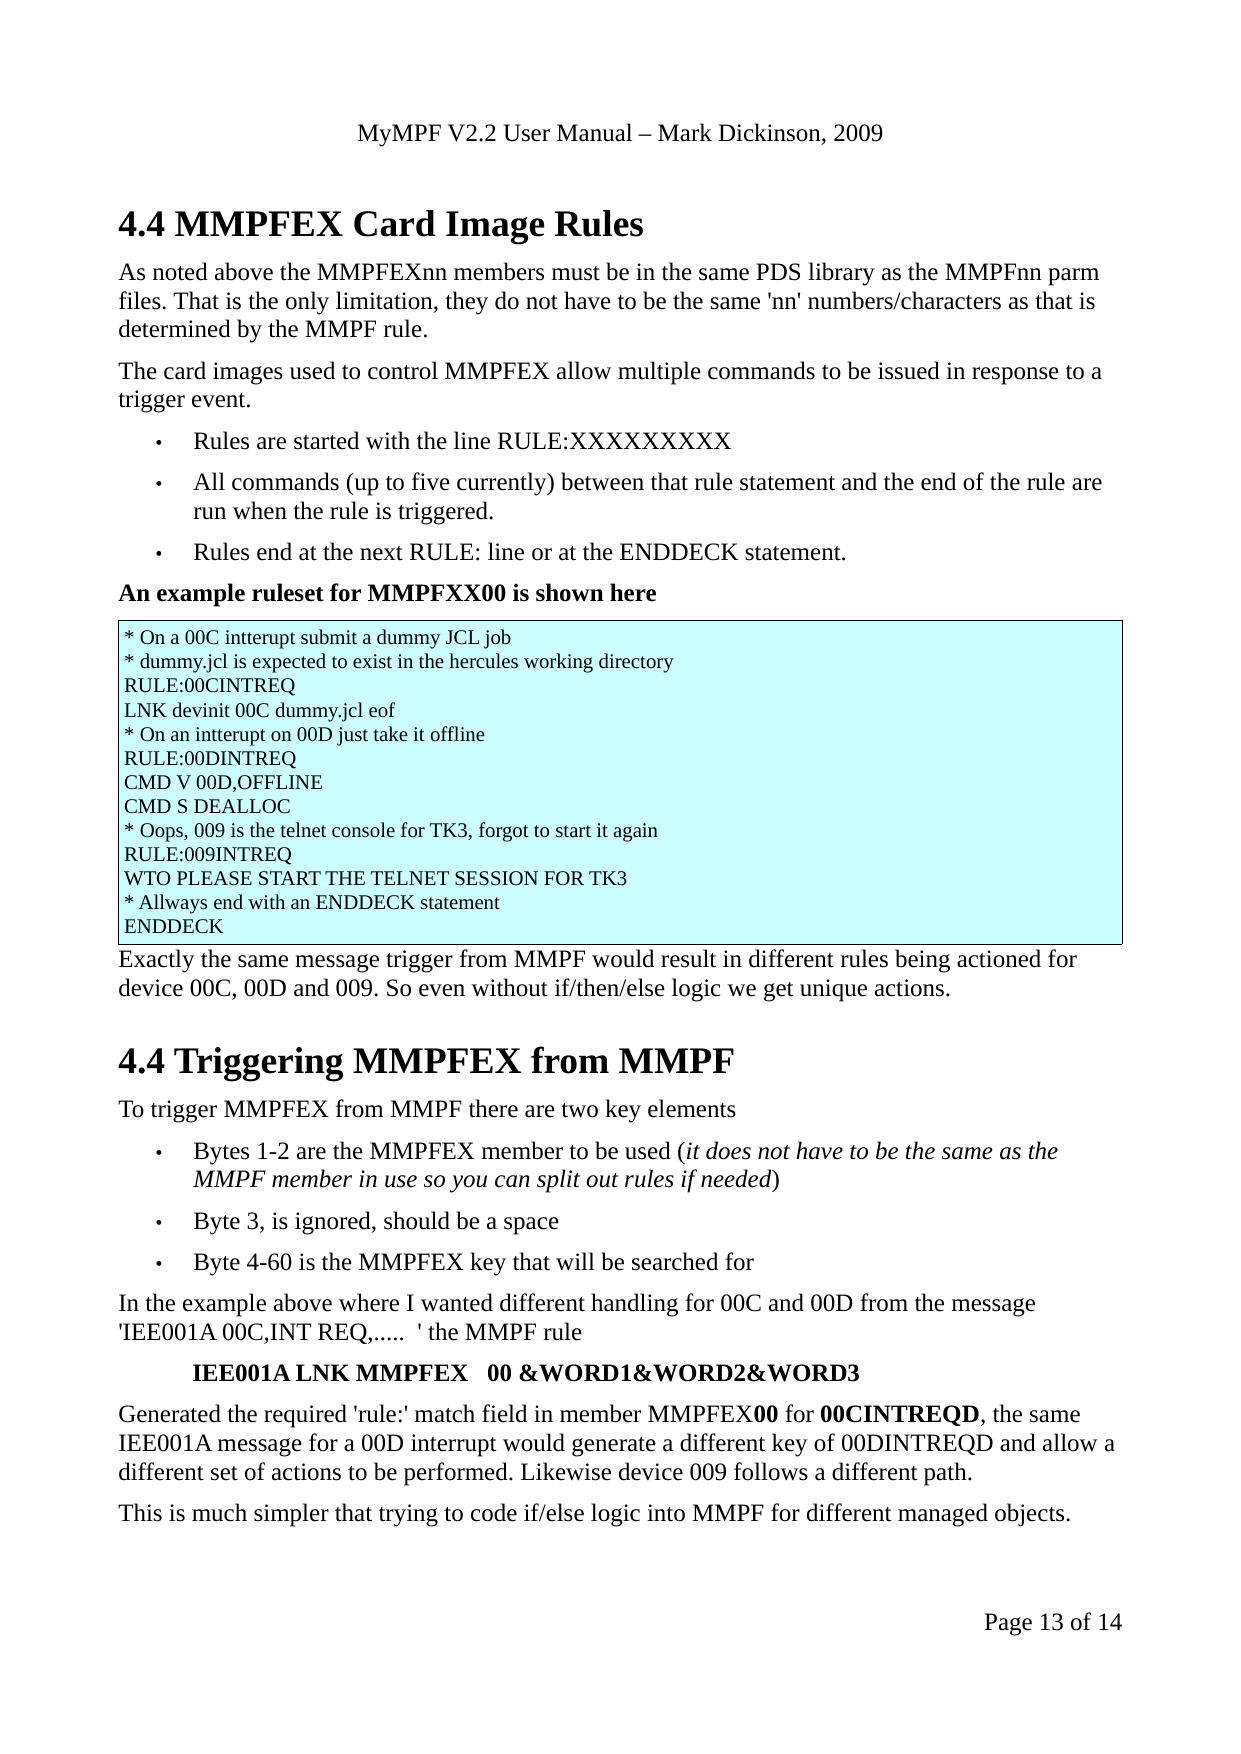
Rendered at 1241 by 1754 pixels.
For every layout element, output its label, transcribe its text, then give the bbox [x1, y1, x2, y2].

table_header * On a 00C intterupt submit a dummy JCL job * dummy.jcl is expected to exist in the hercules working directory RULE:00CINTREQ LNK devinit 00C dummy.jcl eof * On an intterupt on 00D just take it offline RULE:00DINTREQ CMD V 00D,OFFLINE CMD S DEALLOC * Oops, 009 is the telnet console for TK3, forgot to start it again RULE:009INTREQ WTO PLEASE START THE TELNET SESSION FOR TK3 * Allways end with an ENDDECK statement ENDDECK [119, 621, 1122, 944]
text This is much simpler that trying to code if/else logic into MMPF for different managed objects. [118, 1498, 1122, 1527]
list Rules are started with the line RULE:XXXXXXXXX [156, 426, 1122, 454]
text IEE001A LNK MMPFEX 00 &WORD1&WORD2&WORD3 [192, 1358, 1122, 1387]
list Byte 3, is ignored, should be a space [156, 1206, 1122, 1234]
text To trigger MMPFEX from MMPF there are two key elements [118, 1094, 1122, 1123]
text As noted above the MMPFEXnn members must be in the same PDS library as the MMPFnn parm files. That is the only limitation, they do not have to be the same 'nn' numbers/characters as that is determined by the MMPF rule. [118, 257, 1122, 343]
list All commands (up to five currently) between that rule statement and the end of the rule are run when the rule is triggered. [156, 467, 1122, 524]
subtitle 4.4 MMPFEX Card Image Rules [118, 201, 1122, 244]
list Rules end at the next RULE: line or at the ENDDECK statement. [156, 537, 1122, 566]
text An example ruleset for MMPFXX00 is shown here [118, 578, 1122, 607]
list Byte 4-60 is the MMPFEX key that will be searched for [156, 1247, 1122, 1276]
text Exactly the same message trigger from MMPF would result in different rules being actioned for device 00C, 00D and 009. So even without if/then/else logic we get unique actions. [118, 945, 1122, 1001]
subtitle 4.4 Triggering MMPFEX from MMPF [118, 1039, 1122, 1082]
text The card images used to control MMPFEX allow multiple commands to be issued in response to a trigger event. [118, 356, 1122, 413]
text In the example above where I wanted different handling for 00C and 00D from the message 'IEE001A 00C,INT REQ,..... ' the MMPF rule [118, 1288, 1122, 1346]
text Generated the required 'rule:' match field in member MMPFEX00 for 00CINTREQD, the same IEE001A message for a 00D interrupt would generate a different key of 00DINTREQD and allow a different set of actions to be performed. Likewise device 009 follows a different path. [118, 1399, 1122, 1486]
list Bytes 1-2 are the MMPFEX member to be used (it does not have to be the same as the MMPF member in use so you can split out rules if needed) [156, 1136, 1122, 1193]
